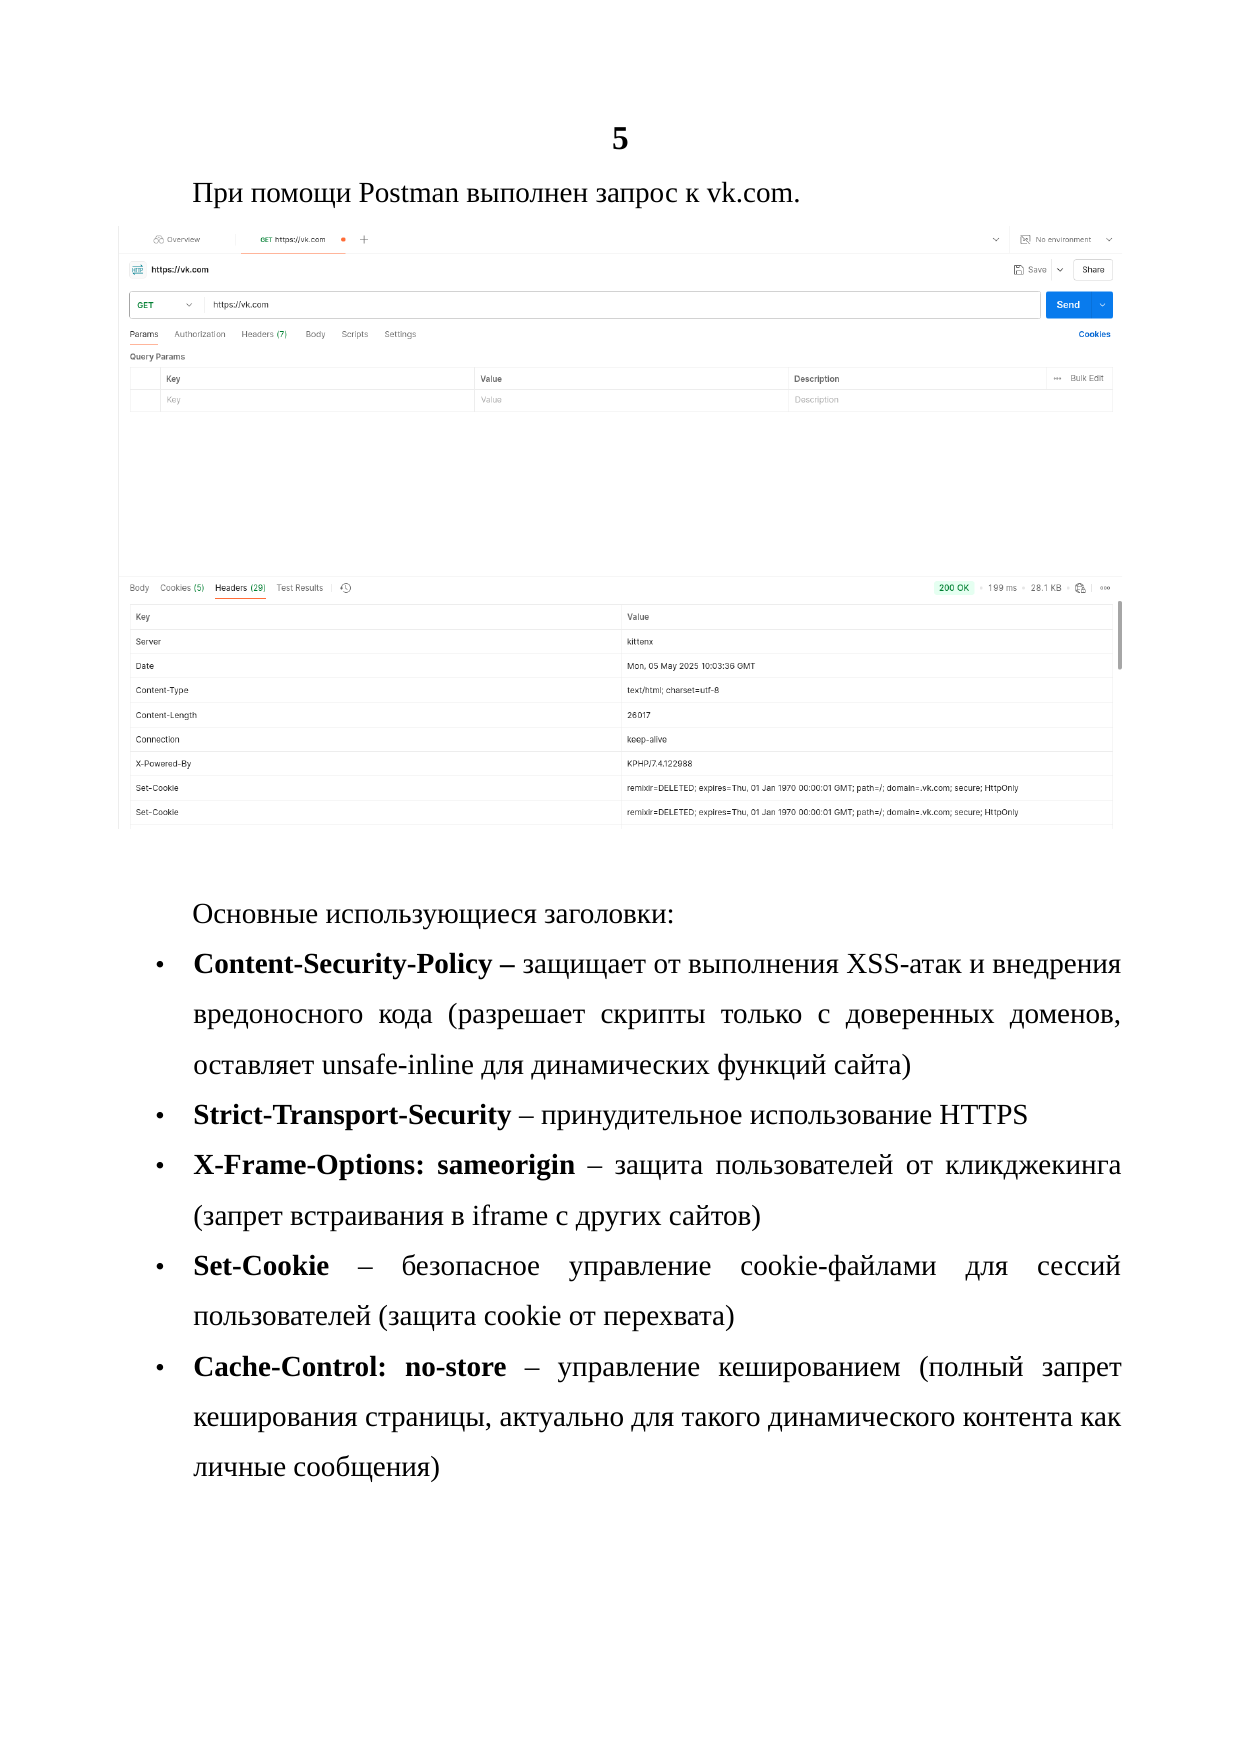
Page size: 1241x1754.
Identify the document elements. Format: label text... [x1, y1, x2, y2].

list X-Frame-Options: sameorigin – защита пользователей от кликджекинга (запрет встраивания в iframe с других сайтов) [156, 1147, 1122, 1231]
text Основные использующиеся заголовки: [118, 896, 1122, 929]
list Strict-Transport-Security – принудительное использование HTTPS [156, 1097, 1122, 1131]
list Set-Cookie – безопасное управление cookie-файлами для сессий пользователей (защита cookie от перехвата) [156, 1248, 1122, 1332]
text 5 [118, 118, 1122, 156]
picture [118, 226, 1123, 829]
list Content-Security-Policy – защищает от выполнения XSS-атак и внедрения вредоносного кода (разрешает скрипты только с доверенных доменов, оставляет unsafe-inline для динамических функций сайта) [156, 946, 1122, 1080]
text При помощи Postman выполнен запрос к vk.com. [118, 176, 1122, 209]
list Cache-Control: no-store – управление кешированием (полный запрет кеширования страницы, актуально для такого динамического контента как личные сообщения) [156, 1349, 1122, 1483]
